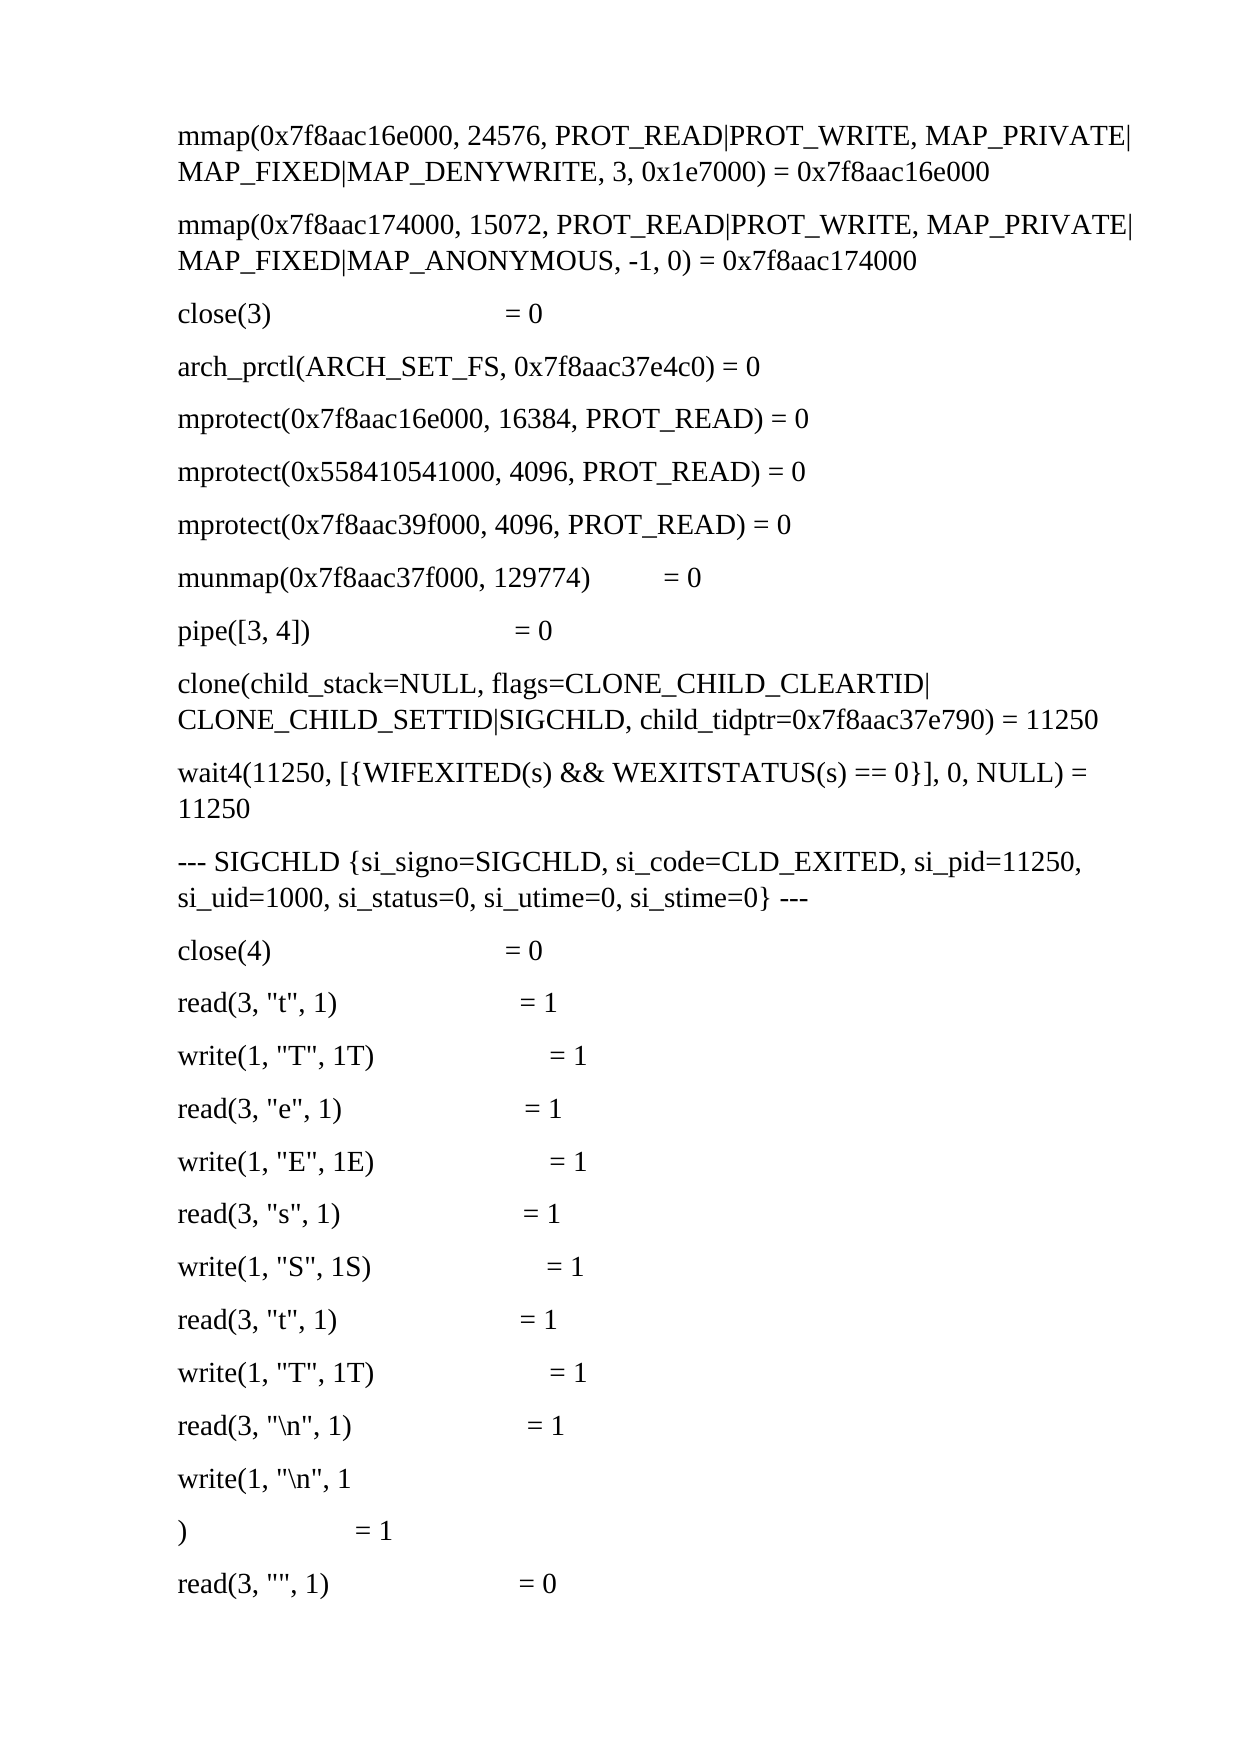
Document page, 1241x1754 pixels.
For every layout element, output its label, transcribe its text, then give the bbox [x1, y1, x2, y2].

text mprotect(0x558410541000, 4096, PROT_READ) = 0 [177, 454, 1152, 488]
text write(1, "T", 1T) = 1 [177, 1038, 1152, 1072]
text write(1, "\n", 1 [177, 1461, 1152, 1494]
text close(4) = 0 [177, 933, 1152, 966]
text read(3, "e", 1) = 1 [177, 1091, 1152, 1124]
text arch_prctl(ARCH_SET_FS, 0x7f8aac37e4c0) = 0 [177, 349, 1152, 382]
text read(3, "\n", 1) = 1 [177, 1408, 1152, 1441]
text mmap(0x7f8aac174000, 15072, PROT_READ|PROT_WRITE, MAP_PRIVATE|MAP_FIXED|MAP_ANONYMOUS, -1, 0) = 0x7f8aac174000 [177, 207, 1152, 277]
text read(3, "t", 1) = 1 [177, 985, 1152, 1019]
text --- SIGCHLD {si_signo=SIGCHLD, si_code=CLD_EXITED, si_pid=11250, si_uid=1000, si_status=0, si_utime=0, si_stime=0} --- [177, 844, 1152, 913]
text read(3, "t", 1) = 1 [177, 1302, 1152, 1336]
text mmap(0x7f8aac16e000, 24576, PROT_READ|PROT_WRITE, MAP_PRIVATE|MAP_FIXED|MAP_DENYWRITE, 3, 0x1e7000) = 0x7f8aac16e000 [177, 118, 1152, 188]
text write(1, "E", 1E) = 1 [177, 1144, 1152, 1177]
text ) = 1 [177, 1513, 1152, 1547]
text clone(child_stack=NULL, flags=CLONE_CHILD_CLEARTID|CLONE_CHILD_SETTID|SIGCHLD, child_tidptr=0x7f8aac37e790) = 11250 [177, 666, 1152, 735]
text wait4(11250, [{WIFEXITED(s) && WEXITSTATUS(s) == 0}], 0, NULL) = 11250 [177, 755, 1152, 824]
text pipe([3, 4]) = 0 [177, 613, 1152, 646]
text mprotect(0x7f8aac16e000, 16384, PROT_READ) = 0 [177, 402, 1152, 435]
text mprotect(0x7f8aac39f000, 4096, PROT_READ) = 0 [177, 507, 1152, 541]
text write(1, "T", 1T) = 1 [177, 1355, 1152, 1389]
text write(1, "S", 1S) = 1 [177, 1249, 1152, 1283]
text close(3) = 0 [177, 296, 1152, 329]
text read(3, "", 1) = 0 [177, 1566, 1152, 1600]
text read(3, "s", 1) = 1 [177, 1197, 1152, 1230]
text munmap(0x7f8aac37f000, 129774) = 0 [177, 560, 1152, 594]
